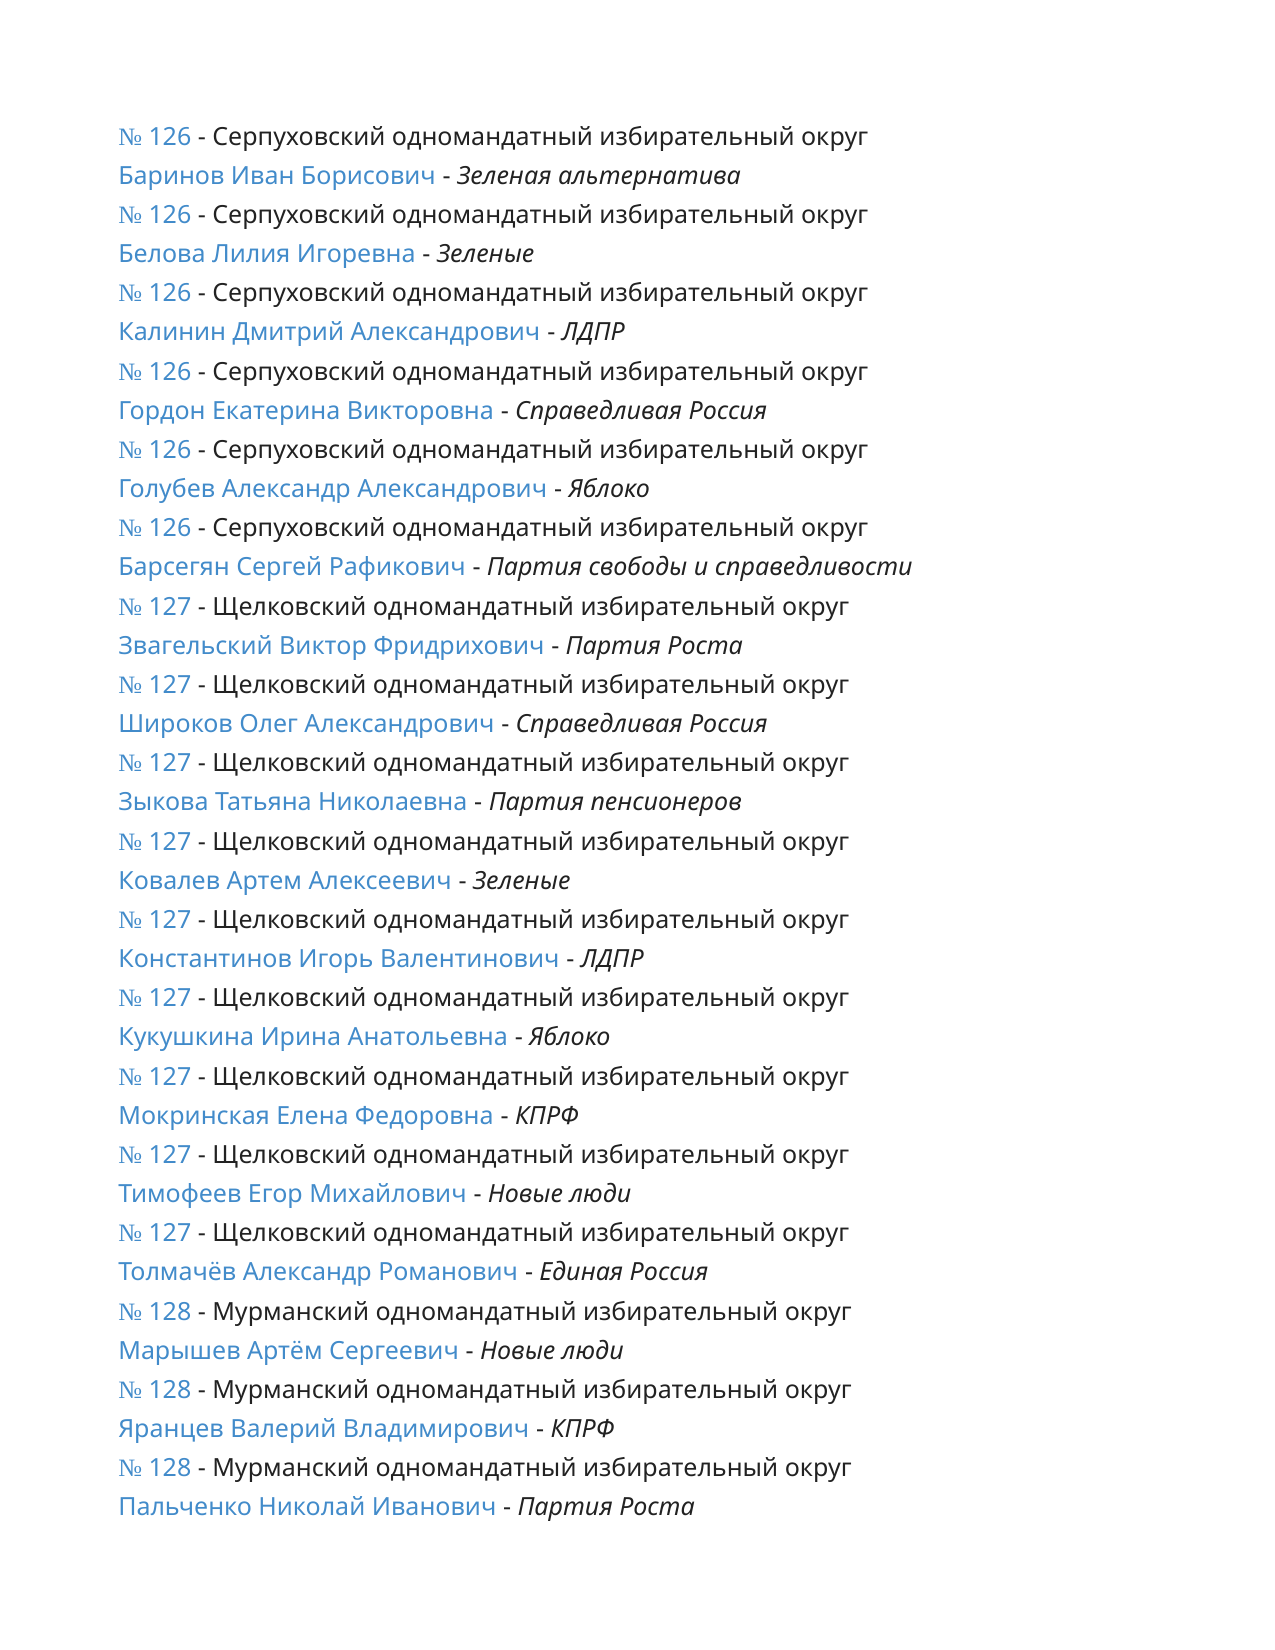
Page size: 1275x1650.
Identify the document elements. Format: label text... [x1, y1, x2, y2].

text № 127 - Щелковский одномандатный избирательный округ [118, 901, 1157, 936]
text Барсегян Сергей Рафикович - Партия свободы и справедливости [118, 549, 1157, 583]
text Калинин Дмитрий Александрович - ЛДПР [118, 314, 1157, 348]
text Широков Олег Александрович - Справедливая Россия [118, 706, 1157, 740]
text № 126 - Серпуховский одномандатный избирательный округ [118, 353, 1157, 387]
text № 127 - Щелковский одномандатный избирательный округ [118, 1215, 1157, 1249]
text Голубев Александр Александрович - Яблоко [118, 471, 1157, 505]
text № 126 - Серпуховский одномандатный избирательный округ [118, 118, 1157, 152]
text № 128 - Мурманский одномандатный избирательный округ [118, 1450, 1157, 1484]
text Толмачёв Александр Романович - Единая Россия [118, 1254, 1157, 1288]
text Кукушкина Ирина Анатольевна - Яблоко [118, 1019, 1157, 1053]
text Звагельский Виктор Фридрихович - Партия Роста [118, 627, 1157, 661]
text Баринов Иван Борисович - Зеленая альтернатива [118, 157, 1157, 191]
text Ковалев Артем Алексеевич - Зеленые [118, 862, 1157, 896]
text № 126 - Серпуховский одномандатный избирательный округ [118, 275, 1157, 309]
text № 127 - Щелковский одномандатный избирательный округ [118, 588, 1157, 622]
text Гордон Екатерина Викторовна - Справедливая Россия [118, 392, 1157, 426]
text № 126 - Серпуховский одномандатный избирательный округ [118, 510, 1157, 544]
text № 128 - Мурманский одномандатный избирательный округ [118, 1371, 1157, 1406]
text № 127 - Щелковский одномандатный избирательный округ [118, 823, 1157, 857]
text № 127 - Щелковский одномандатный избирательный округ [118, 666, 1157, 701]
text Яранцев Валерий Владимирович - КПРФ [118, 1411, 1157, 1445]
text № 127 - Щелковский одномандатный избирательный округ [118, 980, 1157, 1014]
text № 127 - Щелковский одномандатный избирательный округ [118, 745, 1157, 779]
text Марышев Артём Сергеевич - Новые люди [118, 1332, 1157, 1366]
text Мокринская Елена Федоровна - КПРФ [118, 1097, 1157, 1131]
text № 127 - Щелковский одномандатный избирательный округ [118, 1136, 1157, 1171]
text Пальченко Николай Иванович - Партия Роста [118, 1489, 1157, 1523]
text Белова Лилия Игоревна - Зеленые [118, 236, 1157, 270]
text № 128 - Мурманский одномандатный избирательный округ [118, 1293, 1157, 1327]
text № 126 - Серпуховский одномандатный избирательный округ [118, 196, 1157, 231]
text Зыкова Татьяна Николаевна - Партия пенсионеров [118, 784, 1157, 818]
text Константинов Игорь Валентинович - ЛДПР [118, 941, 1157, 975]
text № 126 - Серпуховский одномандатный избирательный округ [118, 431, 1157, 466]
text Тимофеев Егор Михайлович - Новые люди [118, 1176, 1157, 1210]
text № 127 - Щелковский одномандатный избирательный округ [118, 1058, 1157, 1092]
